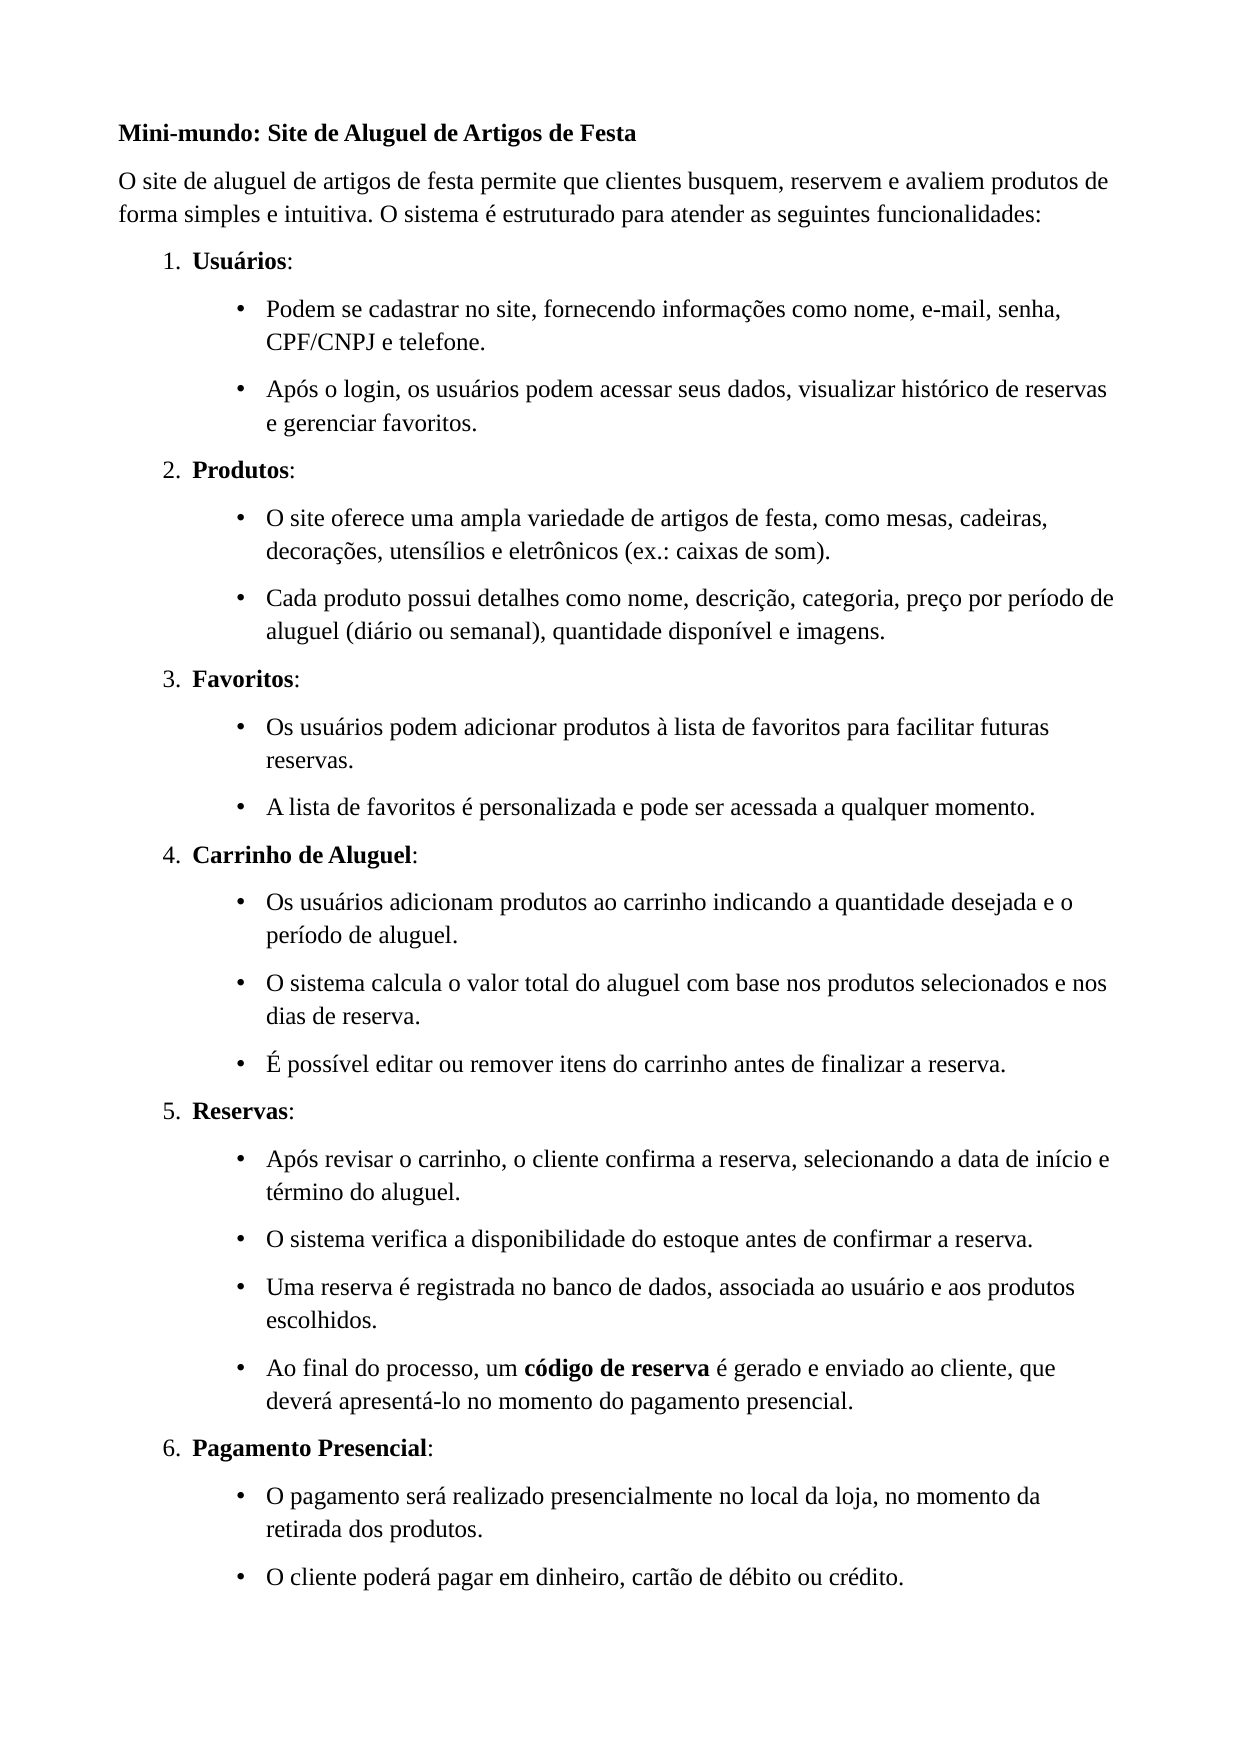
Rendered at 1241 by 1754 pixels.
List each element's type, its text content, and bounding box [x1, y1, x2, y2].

list O cliente poderá pagar em dinheiro, cartão de débito ou crédito. [236, 1562, 1122, 1590]
list Os usuários podem adicionar produtos à lista de favoritos para facilitar futuras reservas. [236, 712, 1122, 773]
list O pagamento será realizado presencialmente no local da loja, no momento da retirada dos produtos. [236, 1481, 1122, 1543]
list O site oferece uma ampla variedade de artigos de festa, como mesas, cadeiras, decorações, utensílios e eletrônicos (ex.: caixas de som). [236, 503, 1122, 564]
list Após revisar o carrinho, o cliente confirma a reserva, selecionando a data de início e término do aluguel. [236, 1144, 1122, 1206]
list Favoritos: [162, 664, 1122, 693]
list Reservas: [162, 1096, 1122, 1125]
list O sistema calcula o valor total do aluguel com base nos produtos selecionados e nos dias de reserva. [236, 968, 1122, 1030]
list Cada produto possui detalhes como nome, descrição, categoria, preço por período de aluguel (diário ou semanal), quantidade disponível e imagens. [236, 583, 1122, 645]
list Carrinho de Aluguel: [162, 840, 1122, 869]
list Podem se cadastrar no site, fornecendo informações como nome, e-mail, senha, CPF/CNPJ e telefone. [236, 294, 1122, 356]
list Pagamento Presencial: [162, 1433, 1122, 1462]
list Após o login, os usuários podem acessar seus dados, visualizar histórico de reservas e gerenciar favoritos. [236, 374, 1122, 436]
text O site de aluguel de artigos de festa permite que clientes busquem, reservem e avaliem produtos de forma simples e intuitiva. O sistema é estruturado para atender as seguintes funcionalidades: [118, 166, 1122, 227]
text Mini-mundo: Site de Aluguel de Artigos de Festa [118, 118, 1122, 147]
list Usuários: [162, 246, 1122, 275]
list Uma reserva é registrada no banco de dados, associada ao usuário e aos produtos escolhidos. [236, 1272, 1122, 1334]
list É possível editar ou remover itens do carrinho antes de finalizar a reserva. [236, 1049, 1122, 1077]
list A lista de favoritos é personalizada e pode ser acessada a qualquer momento. [236, 792, 1122, 821]
list Os usuários adicionam produtos ao carrinho indicando a quantidade desejada e o período de aluguel. [236, 887, 1122, 949]
list Ao final do processo, um código de reserva é gerado e enviado ao cliente, que deverá apresentá-lo no momento do pagamento presencial. [236, 1353, 1122, 1414]
list O sistema verifica a disponibilidade do estoque antes de confirmar a reserva. [236, 1224, 1122, 1253]
list Produtos: [162, 455, 1122, 484]
